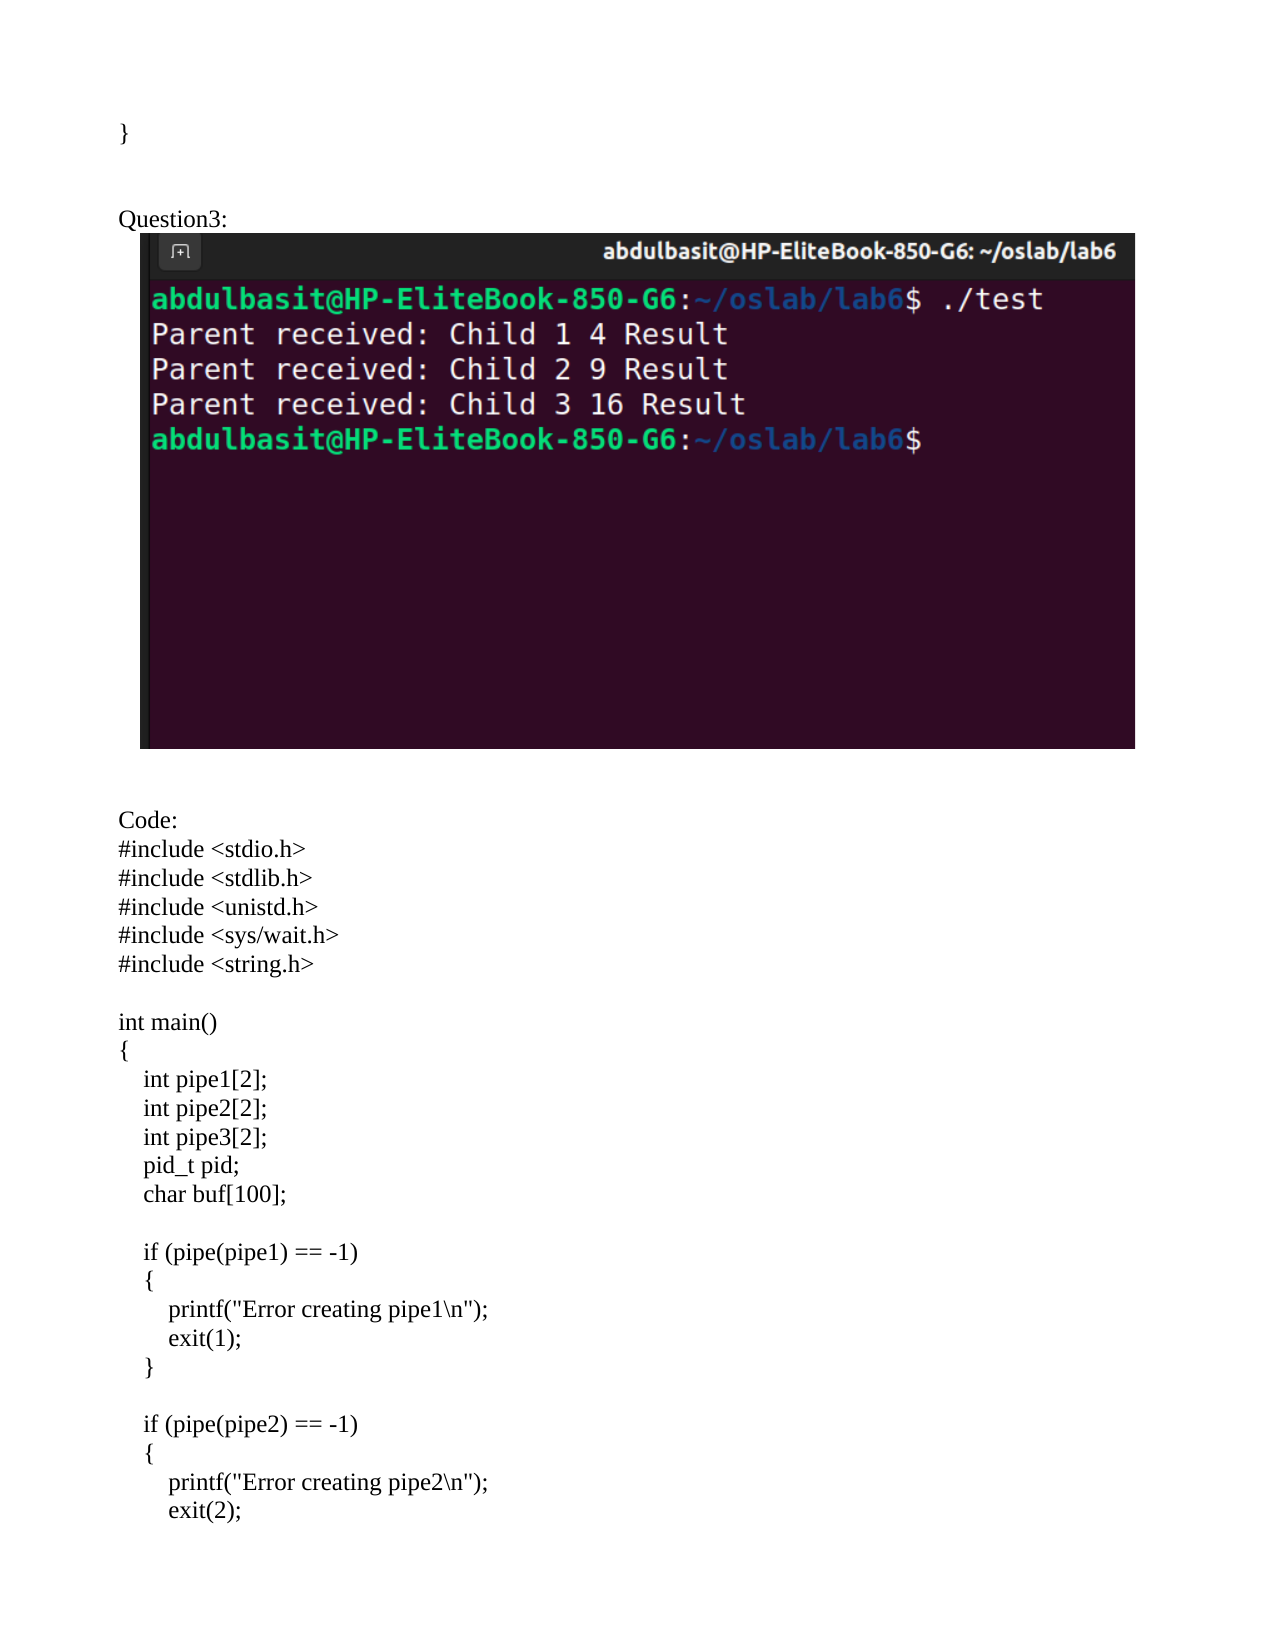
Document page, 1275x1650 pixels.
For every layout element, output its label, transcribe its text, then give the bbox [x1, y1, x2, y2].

text int pipe1[2]; [118, 1064, 1157, 1093]
text exit(2); [118, 1496, 1157, 1524]
text #include <string.h> [118, 949, 1157, 978]
text printf("Error creating pipe2\n"); [118, 1467, 1157, 1496]
text #include <stdlib.h> [118, 863, 1157, 892]
text #include <sys/wait.h> [118, 921, 1157, 949]
text if (pipe(pipe1) == -1) [118, 1237, 1157, 1266]
text Question3: [118, 204, 1157, 233]
text { [118, 1266, 1157, 1294]
text #include <stdio.h> [118, 834, 1157, 863]
text } [118, 1352, 1157, 1381]
text int pipe3[2]; [118, 1122, 1157, 1151]
text int main() [118, 1007, 1157, 1036]
text #include <unistd.h> [118, 892, 1157, 921]
text } [118, 118, 1157, 147]
text Code: [118, 806, 1157, 834]
text { [118, 1438, 1157, 1467]
picture [140, 233, 1136, 749]
text int pipe2[2]; [118, 1093, 1157, 1122]
text if (pipe(pipe2) == -1) [118, 1409, 1157, 1438]
text printf("Error creating pipe1\n"); [118, 1294, 1157, 1323]
text { [118, 1036, 1157, 1064]
text char buf[100]; [118, 1179, 1157, 1208]
text pid_t pid; [118, 1151, 1157, 1179]
text exit(1); [118, 1323, 1157, 1352]
